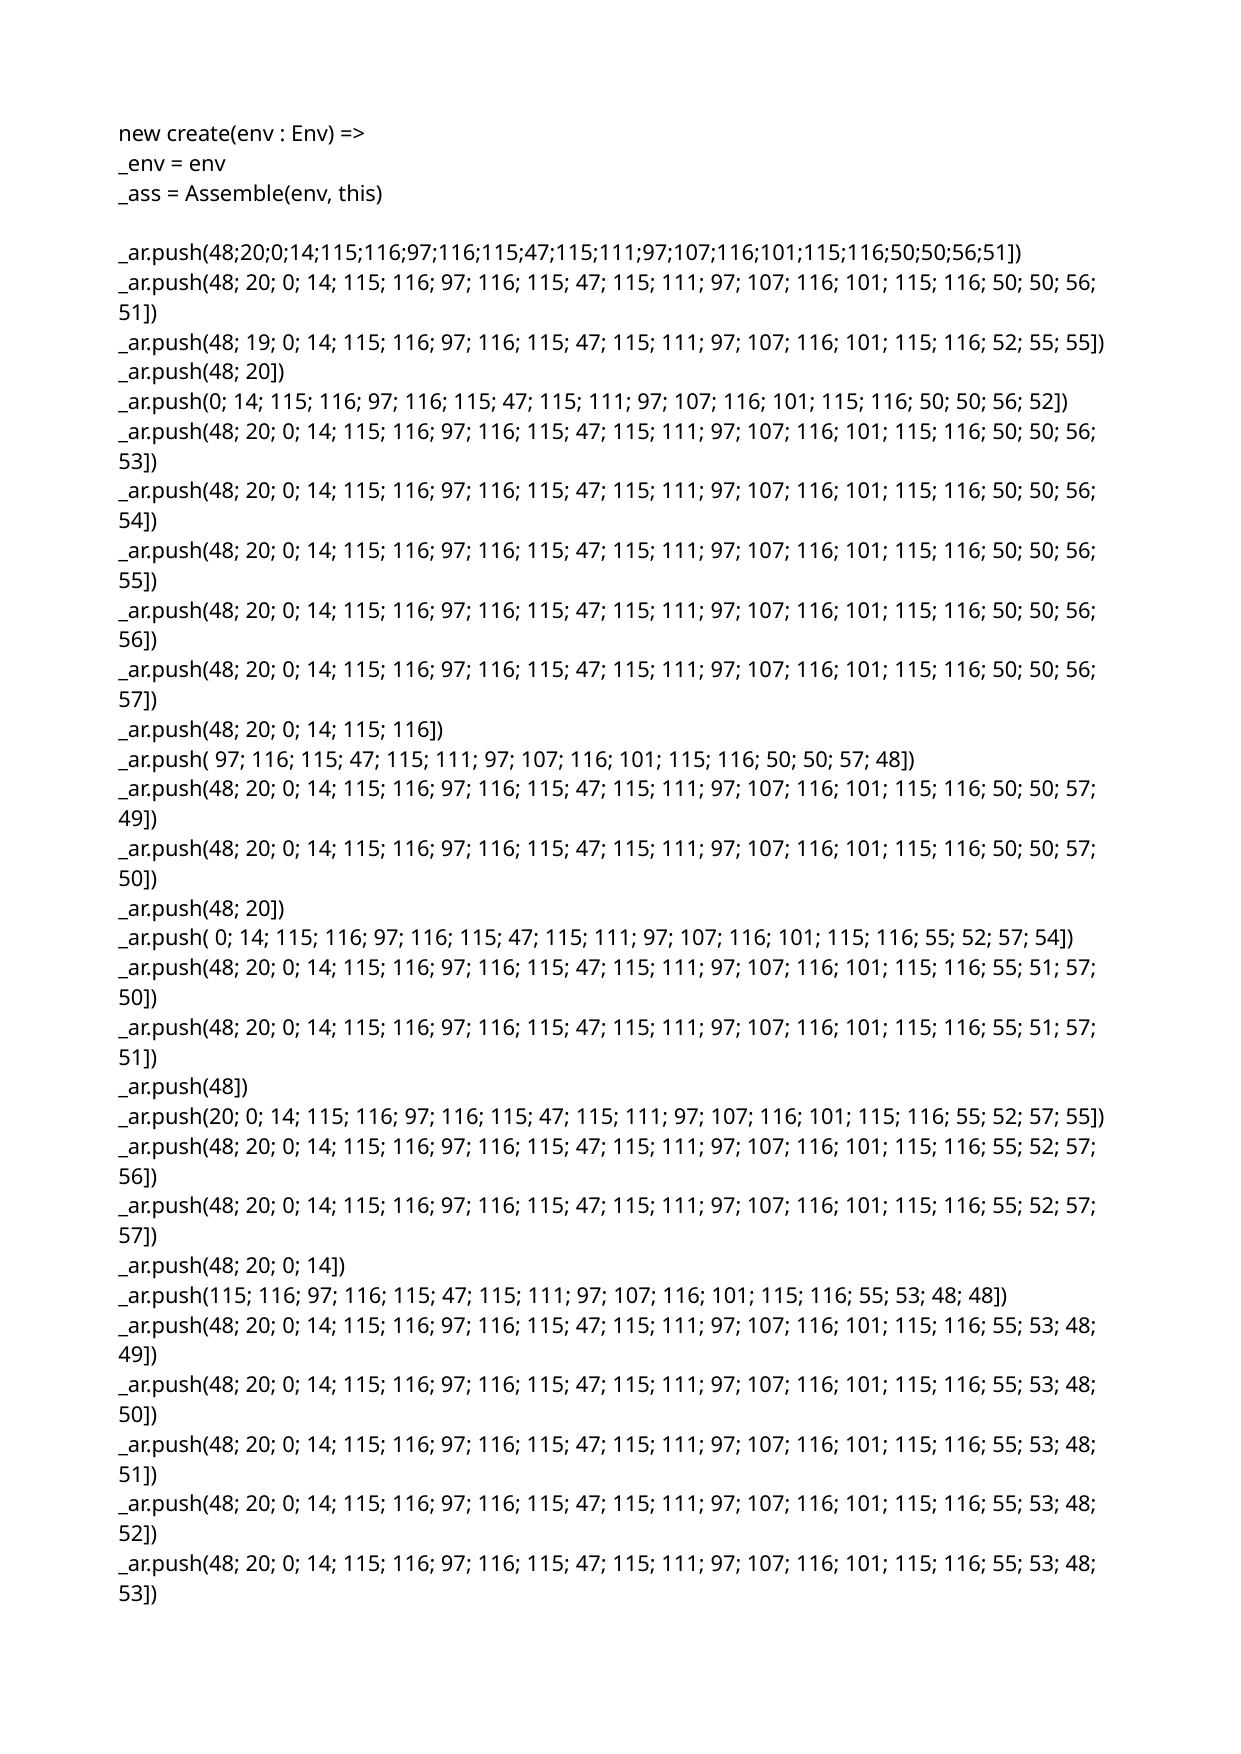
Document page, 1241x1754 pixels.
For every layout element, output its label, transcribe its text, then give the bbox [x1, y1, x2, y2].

text _ass = Assemble(env, this) [118, 178, 1122, 207]
text _ar.push(48; 20; 0; 14; 115; 116; 97; 116; 115; 47; 115; 111; 97; 107; 116; 101; 115; 116; 50; 50; 57; 49]) [118, 773, 1122, 833]
text _ar.push(48; 20; 0; 14; 115; 116; 97; 116; 115; 47; 115; 111; 97; 107; 116; 101; 115; 116; 50; 50; 57; 50]) [118, 833, 1122, 893]
text _ar.push(48; 20; 0; 14; 115; 116; 97; 116; 115; 47; 115; 111; 97; 107; 116; 101; 115; 116; 55; 53; 48; 49]) [118, 1310, 1122, 1369]
text _ar.push(48; 20; 0; 14; 115; 116; 97; 116; 115; 47; 115; 111; 97; 107; 116; 101; 115; 116; 50; 50; 56; 54]) [118, 476, 1122, 535]
text _ar.push( 0; 14; 115; 116; 97; 116; 115; 47; 115; 111; 97; 107; 116; 101; 115; 116; 55; 52; 57; 54]) [118, 922, 1122, 952]
text _ar.push(0; 14; 115; 116; 97; 116; 115; 47; 115; 111; 97; 107; 116; 101; 115; 116; 50; 50; 56; 52]) [118, 386, 1122, 416]
text _ar.push( 97; 116; 115; 47; 115; 111; 97; 107; 116; 101; 115; 116; 50; 50; 57; 48]) [118, 744, 1122, 773]
text _ar.push(48; 20; 0; 14; 115; 116; 97; 116; 115; 47; 115; 111; 97; 107; 116; 101; 115; 116; 50; 50; 56; 51]) [118, 267, 1122, 327]
text _env = env [118, 148, 1122, 178]
text _ar.push(115; 116; 97; 116; 115; 47; 115; 111; 97; 107; 116; 101; 115; 116; 55; 53; 48; 48]) [118, 1280, 1122, 1310]
text _ar.push(48; 20; 0; 14]) [118, 1250, 1122, 1280]
text _ar.push(48; 20; 0; 14; 115; 116; 97; 116; 115; 47; 115; 111; 97; 107; 116; 101; 115; 116; 50; 50; 56; 56]) [118, 595, 1122, 654]
text _ar.push(48]) [118, 1071, 1122, 1101]
text new create(env : Env) => [118, 118, 1122, 148]
text _ar.push(48; 20; 0; 14; 115; 116; 97; 116; 115; 47; 115; 111; 97; 107; 116; 101; 115; 116; 55; 52; 57; 56]) [118, 1131, 1122, 1191]
text _ar.push(48; 20; 0; 14; 115; 116; 97; 116; 115; 47; 115; 111; 97; 107; 116; 101; 115; 116; 55; 53; 48; 51]) [118, 1429, 1122, 1488]
text _ar.push(48; 20]) [118, 893, 1122, 922]
text _ar.push(48; 20; 0; 14; 115; 116; 97; 116; 115; 47; 115; 111; 97; 107; 116; 101; 115; 116; 50; 50; 56; 57]) [118, 654, 1122, 714]
text _ar.push(48; 20]) [118, 356, 1122, 386]
text _ar.push(48; 20; 0; 14; 115; 116; 97; 116; 115; 47; 115; 111; 97; 107; 116; 101; 115; 116; 55; 53; 48; 52]) [118, 1488, 1122, 1548]
text _ar.push(20; 0; 14; 115; 116; 97; 116; 115; 47; 115; 111; 97; 107; 116; 101; 115; 116; 55; 52; 57; 55]) [118, 1101, 1122, 1131]
text _ar.push(48; 20; 0; 14; 115; 116]) [118, 714, 1122, 744]
text _ar.push(48; 20; 0; 14; 115; 116; 97; 116; 115; 47; 115; 111; 97; 107; 116; 101; 115; 116; 55; 51; 57; 51]) [118, 1012, 1122, 1071]
text _ar.push(48; 20; 0; 14; 115; 116; 97; 116; 115; 47; 115; 111; 97; 107; 116; 101; 115; 116; 55; 53; 48; 50]) [118, 1369, 1122, 1429]
text _ar.push(48; 20; 0; 14; 115; 116; 97; 116; 115; 47; 115; 111; 97; 107; 116; 101; 115; 116; 55; 53; 48; 53]) [118, 1548, 1122, 1608]
text _ar.push(48; 20; 0; 14; 115; 116; 97; 116; 115; 47; 115; 111; 97; 107; 116; 101; 115; 116; 55; 51; 57; 50]) [118, 952, 1122, 1012]
text _ar.push(48; 20; 0; 14; 115; 116; 97; 116; 115; 47; 115; 111; 97; 107; 116; 101; 115; 116; 50; 50; 56; 53]) [118, 416, 1122, 476]
text _ar.push(48; 20; 0; 14; 115; 116; 97; 116; 115; 47; 115; 111; 97; 107; 116; 101; 115; 116; 50; 50; 56; 55]) [118, 535, 1122, 595]
text _ar.push(48; 20; 0; 14; 115; 116; 97; 116; 115; 47; 115; 111; 97; 107; 116; 101; 115; 116; 55; 52; 57; 57]) [118, 1191, 1122, 1250]
text _ar.push(48; 19; 0; 14; 115; 116; 97; 116; 115; 47; 115; 111; 97; 107; 116; 101; 115; 116; 52; 55; 55]) [118, 327, 1122, 356]
text _ar.push(48;20;0;14;115;116;97;116;115;47;115;111;97;107;116;101;115;116;50;50;56;51]) [118, 237, 1122, 267]
